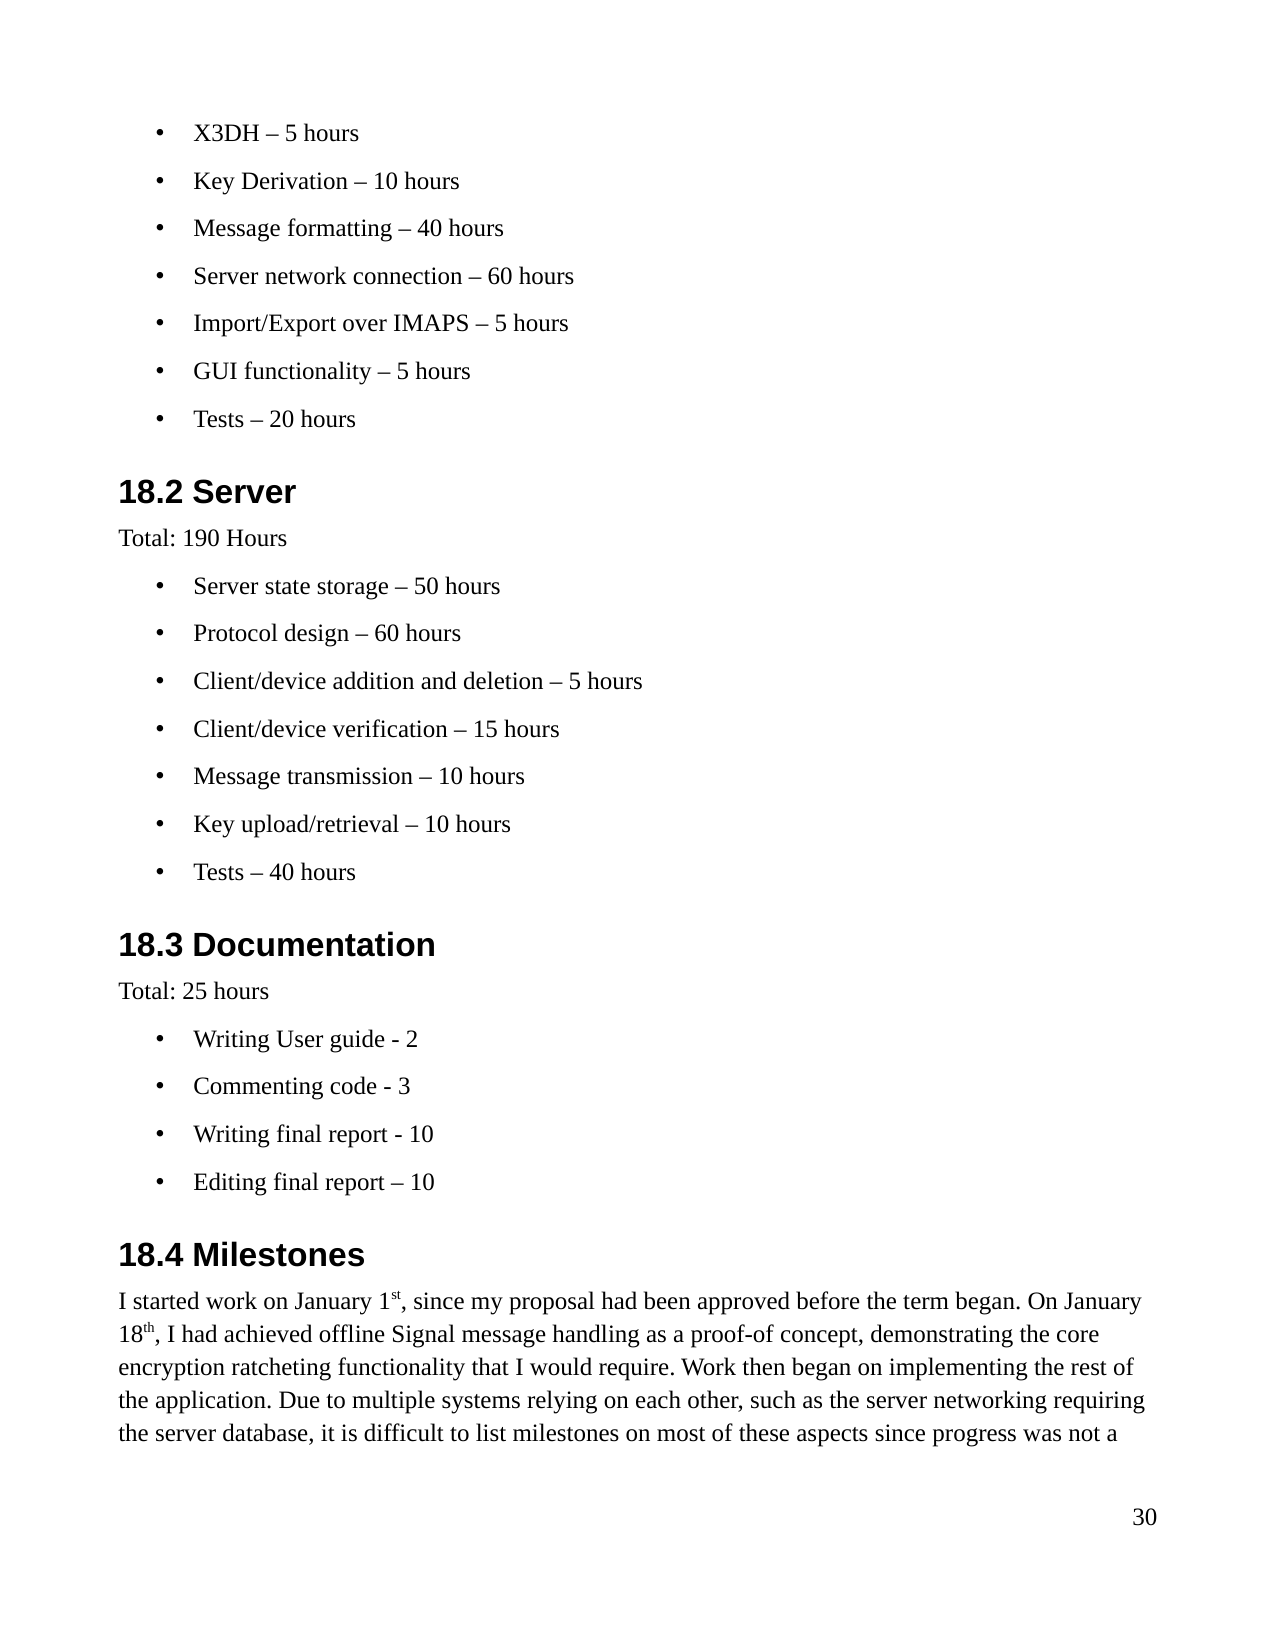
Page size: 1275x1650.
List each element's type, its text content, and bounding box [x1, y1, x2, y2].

subtitle Server [118, 472, 1157, 511]
list Key Derivation – 10 hours [156, 166, 1157, 194]
list Server state storage – 50 hours [156, 571, 1157, 600]
list Protocol design – 60 hours [156, 618, 1157, 647]
subtitle Documentation [118, 925, 1157, 964]
text Total: 25 hours [118, 976, 1157, 1005]
list Tests – 40 hours [156, 857, 1157, 885]
list Commenting code - 3 [156, 1071, 1157, 1100]
list Writing final report - 10 [156, 1119, 1157, 1148]
list X3DH – 5 hours [156, 118, 1157, 147]
list Key upload/retrieval – 10 hours [156, 809, 1157, 838]
list Message transmission – 10 hours [156, 761, 1157, 790]
list GUI functionality – 5 hours [156, 356, 1157, 385]
list Server network connection – 60 hours [156, 261, 1157, 290]
list Client/device addition and deletion – 5 hours [156, 666, 1157, 695]
list Tests – 20 hours [156, 404, 1157, 432]
list Editing final report – 10 [156, 1167, 1157, 1195]
list Client/device verification – 15 hours [156, 714, 1157, 742]
list Writing User guide - 2 [156, 1024, 1157, 1052]
list Message formatting – 40 hours [156, 213, 1157, 242]
text I started work on January 1st, since my proposal had been approved before the term began. On January 18th, I had achieved offline Signal message handling as a proof-of concept, demonstrating the core encryption ratcheting functionality that I would require. Work then began on implementing the rest of the application. Due to multiple systems relying on each other, such as the server networking requiring the server database, it is difficult to list milestones on most of these aspects since progress was not a [118, 1286, 1157, 1447]
text Total: 190 Hours [118, 523, 1157, 552]
list Import/Export over IMAPS – 5 hours [156, 308, 1157, 337]
subtitle Milestones [118, 1235, 1157, 1274]
